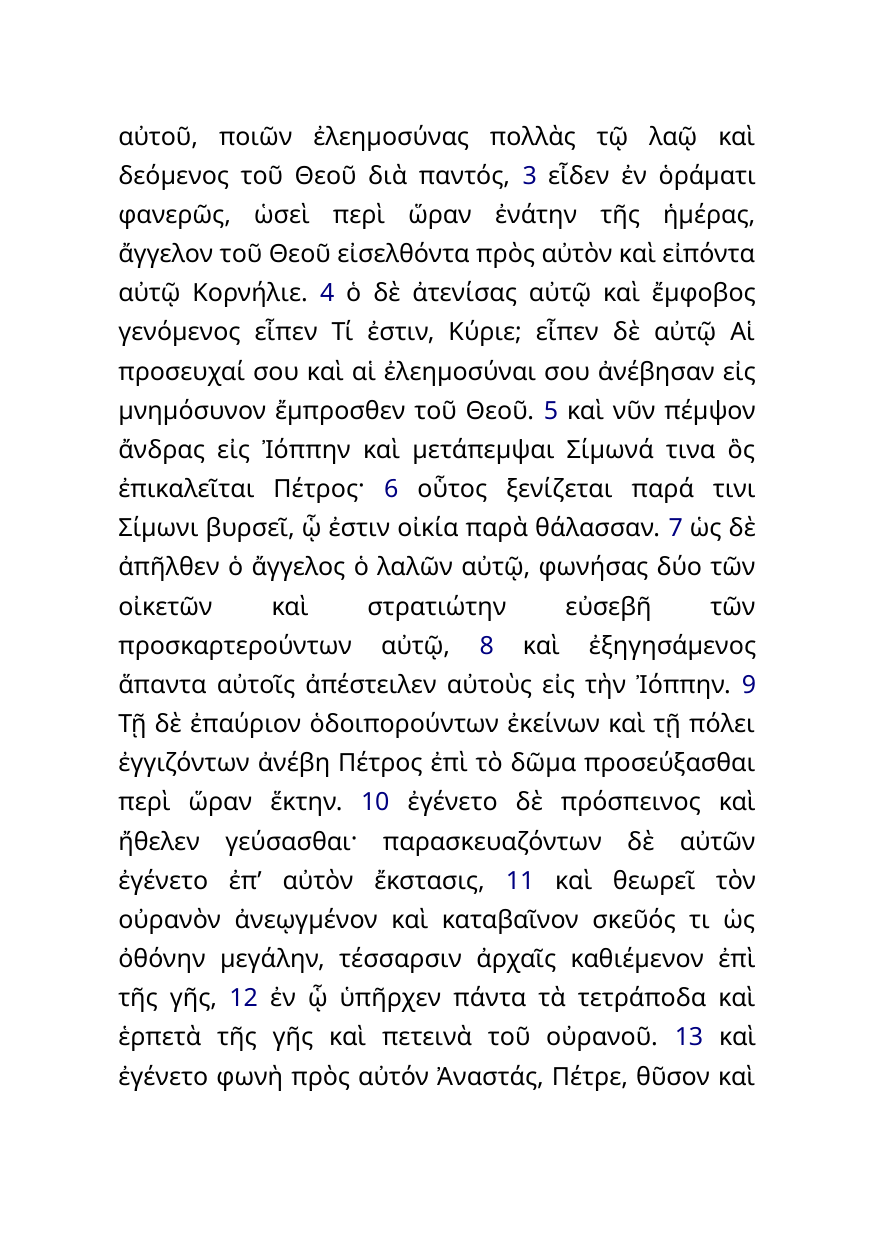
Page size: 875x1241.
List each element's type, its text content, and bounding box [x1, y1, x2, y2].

text αὐτοῦ, ποιῶν ἐλεημοσύνας πολλὰς τῷ λαῷ καὶ δεόμενος τοῦ Θεοῦ διὰ παντός, 3 εἶδεν ἐν ὁράματι φανερῶς, ὡσεὶ περὶ ὥραν ἐνάτην τῆς ἡμέρας, ἄγγελον τοῦ Θεοῦ εἰσελθόντα πρὸς αὐτὸν καὶ εἰπόντα αὐτῷ Κορνήλιε. 4 ὁ δὲ ἀτενίσας αὐτῷ καὶ ἔμφοβος γενόμενος εἶπεν Τί ἐστιν, Κύριε; εἶπεν δὲ αὐτῷ Αἱ προσευχαί σου καὶ αἱ ἐλεημοσύναι σου ἀνέβησαν εἰς μνημόσυνον ἔμπροσθεν τοῦ Θεοῦ. 5 καὶ νῦν πέμψον ἄνδρας εἰς Ἰόππην καὶ μετάπεμψαι Σίμωνά τινα ὃς ἐπικαλεῖται Πέτρος· 6 οὗτος ξενίζεται παρά τινι Σίμωνι βυρσεῖ, ᾧ ἐστιν οἰκία παρὰ θάλασσαν. 7 ὡς δὲ ἀπῆλθεν ὁ ἄγγελος ὁ λαλῶν αὐτῷ, φωνήσας δύο τῶν οἰκετῶν καὶ στρατιώτην εὐσεβῆ τῶν προσκαρτερούντων αὐτῷ, 8 καὶ ἐξηγησάμενος ἅπαντα αὐτοῖς ἀπέστειλεν αὐτοὺς εἰς τὴν Ἰόππην. 9 Τῇ δὲ ἐπαύριον ὁδοιπορούντων ἐκείνων καὶ τῇ πόλει ἐγγιζόντων ἀνέβη Πέτρος ἐπὶ τὸ δῶμα προσεύξασθαι περὶ ὥραν ἕκτην. 10 ἐγένετο δὲ πρόσπεινος καὶ ἤθελεν γεύσασθαι· παρασκευαζόντων δὲ αὐτῶν ἐγένετο ἐπ’ αὐτὸν ἔκστασις, 11 καὶ θεωρεῖ τὸν οὐρανὸν ἀνεῳγμένον καὶ καταβαῖνον σκεῦός τι ὡς ὀθόνην μεγάλην, τέσσαρσιν ἀρχαῖς καθιέμενον ἐπὶ τῆς γῆς, 12 ἐν ᾧ ὑπῆρχεν πάντα τὰ τετράποδα καὶ ἑρπετὰ τῆς γῆς καὶ πετεινὰ τοῦ οὐρανοῦ. 13 καὶ ἐγένετο φωνὴ πρὸς αὐτόν Ἀναστάς, Πέτρε, θῦσον καὶ [118, 118, 756, 1092]
